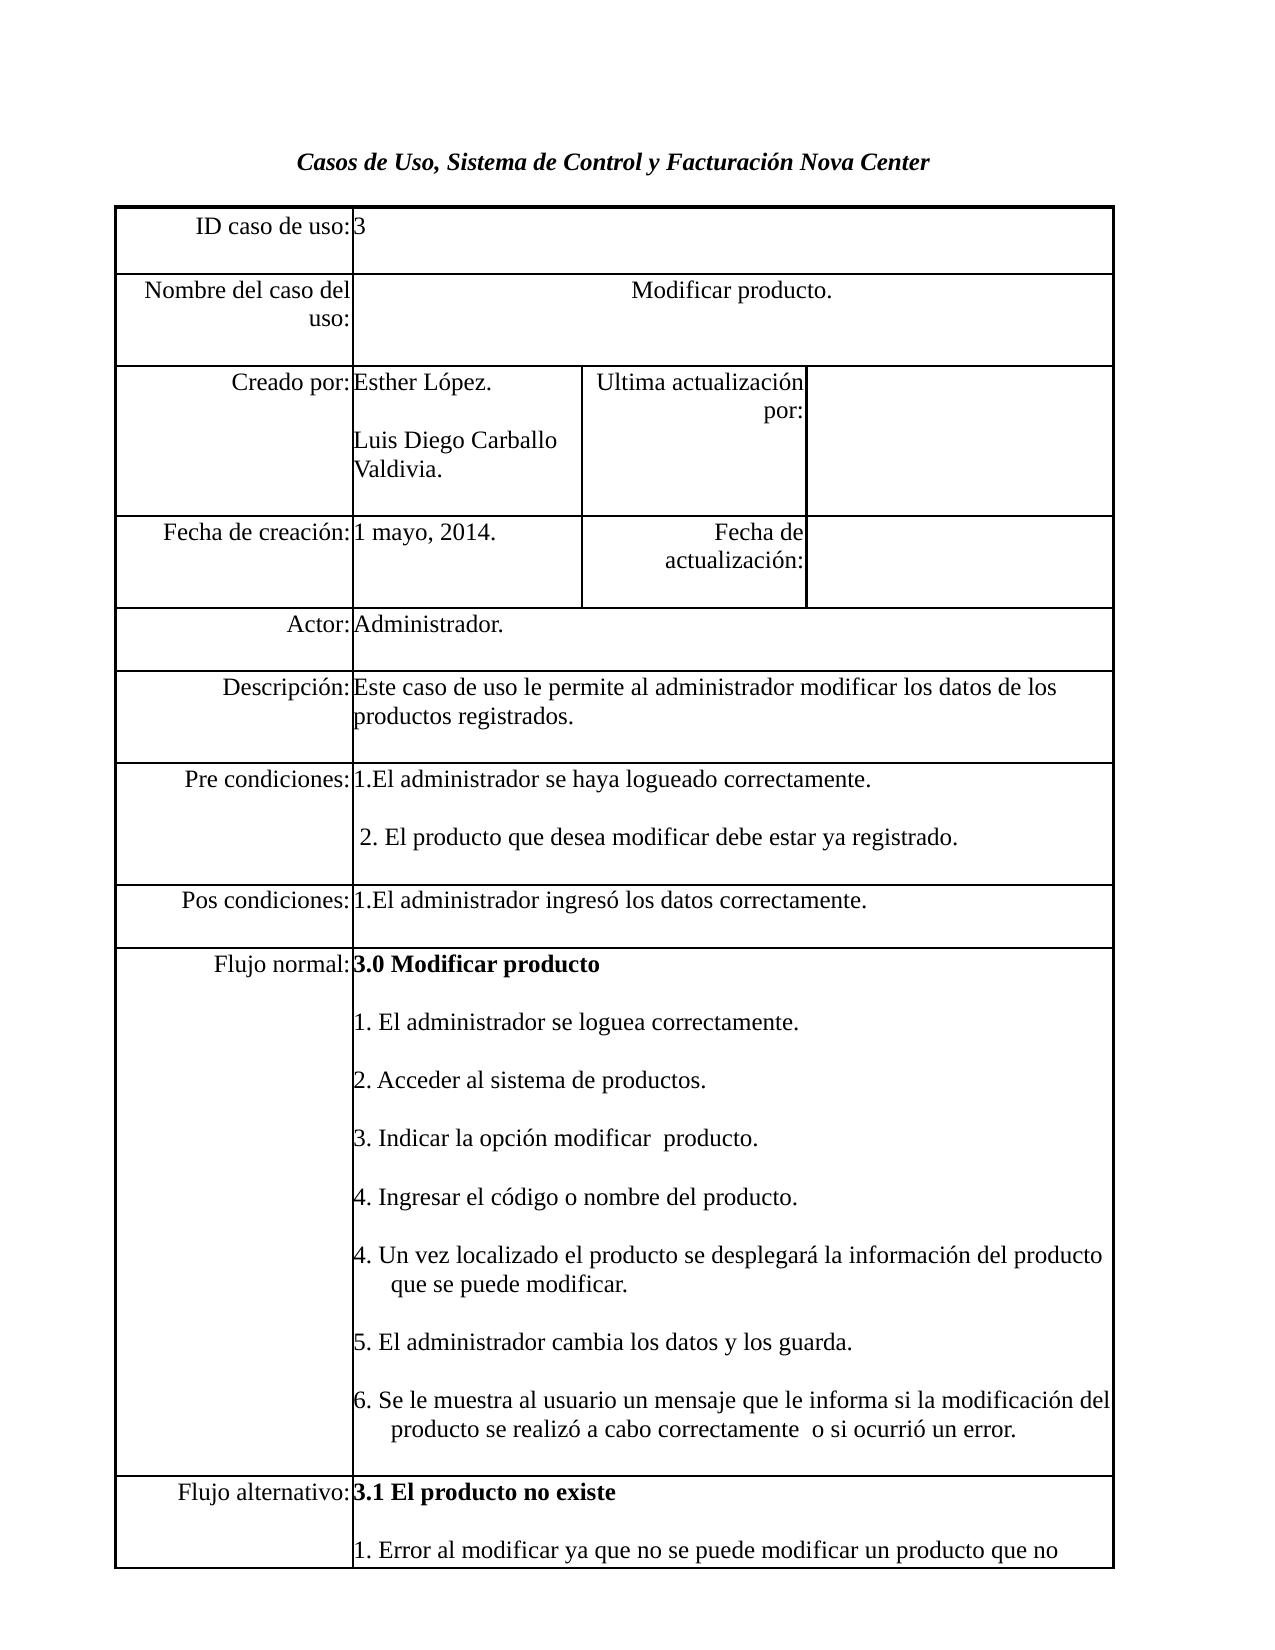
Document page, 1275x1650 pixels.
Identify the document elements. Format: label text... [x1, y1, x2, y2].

table_cell Ultima actualización por: [583, 367, 805, 515]
table_cell 3.1 El producto no existe 1. Error al modificar ya que no se puede modificar un producto que no [354, 1477, 1112, 1567]
table_cell Fecha de creación: [117, 517, 352, 607]
table_cell Flujo alternativo: [117, 1477, 352, 1567]
table_cell 1 mayo, 2014. [354, 517, 581, 607]
table_cell Nombre del caso del uso: [117, 275, 352, 364]
table_cell [808, 517, 1112, 607]
table_cell Creado por: [117, 367, 352, 515]
table_cell Este caso de uso le permite al administrador modificar los datos de los productos registrados. [354, 672, 1112, 762]
table_cell Esther López. Luis Diego Carballo Valdivia. [354, 367, 581, 515]
table_cell 1.El administrador ingresó los datos correctamente. [354, 886, 1112, 947]
table_cell Administrador. [354, 609, 1112, 670]
table_cell Fecha de actualización: [583, 517, 805, 607]
table_cell Descripción: [117, 672, 352, 762]
table_cell [808, 367, 1112, 515]
table_header 3 [354, 209, 1112, 273]
table_header ID caso de uso: [117, 209, 352, 273]
table_cell Pre condiciones: [117, 764, 352, 883]
table_cell Modificar producto. [354, 275, 1112, 364]
table_cell 3.0 Modificar producto 1. El administrador se loguea correctamente. 2. Acceder al sistema de productos. 3. Indicar la opción modificar producto. 4. Ingresar el código o nombre del producto. 4. Un vez localizado el producto se desplegará la información del producto que se puede modificar. 5. El administrador cambia los datos y los guarda. 6. Se le muestra al usuario un mensaje que le informa si la modificación del producto se realizó a cabo correctamente o si ocurrió un error. [354, 949, 1112, 1475]
table_cell Pos condiciones: [117, 886, 352, 947]
table_cell 1.El administrador se haya logueado correctamente. 2. El producto que desea modificar debe estar ya registrado. [354, 764, 1112, 883]
table_cell Actor: [117, 609, 352, 670]
table_cell Flujo normal: [117, 949, 352, 1475]
